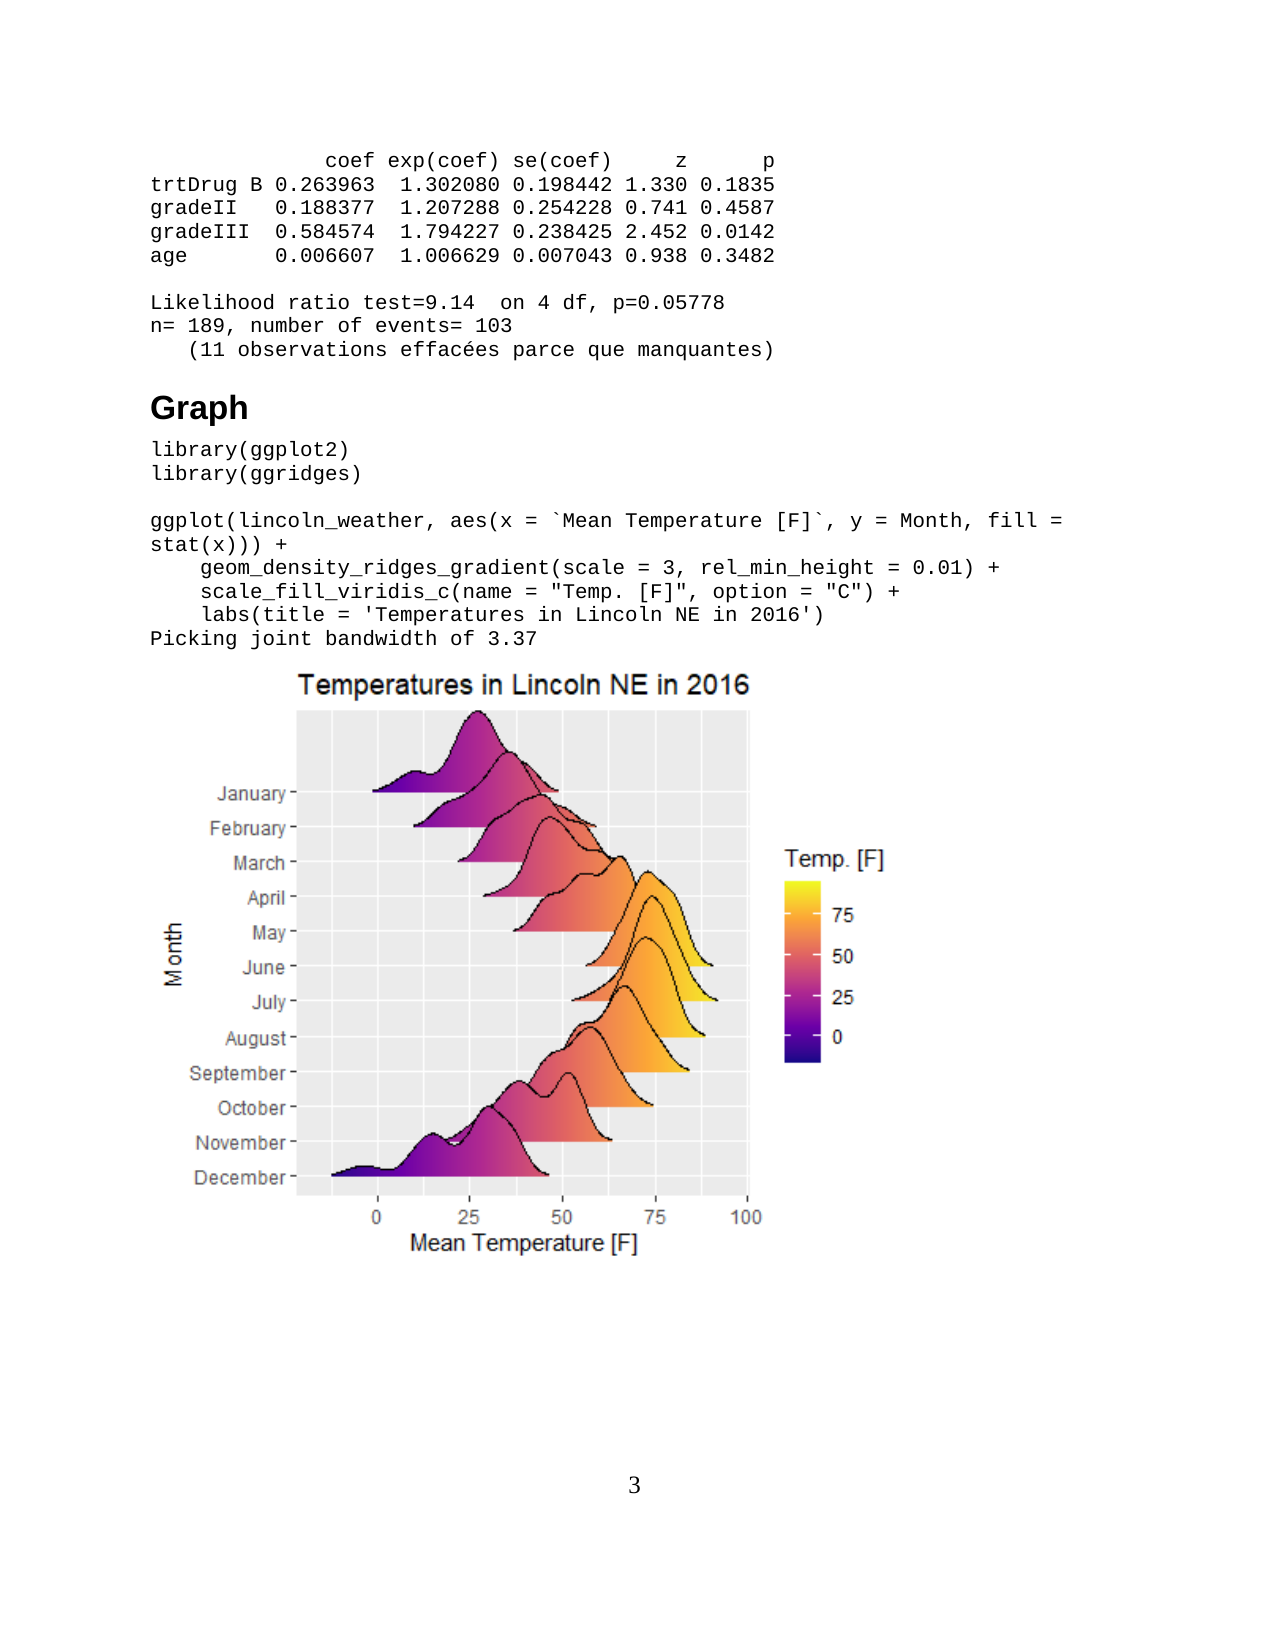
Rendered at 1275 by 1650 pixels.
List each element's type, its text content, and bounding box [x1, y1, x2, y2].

text labs(title = 'Temperatures in Lincoln NE in 2016') [150, 604, 1125, 628]
text coef exp(coef) se(coef) z p [150, 150, 1125, 174]
text age 0.006607 1.006629 0.007043 0.938 0.3482 [150, 244, 1125, 268]
text trtDrug B 0.263963 1.302080 0.198442 1.330 0.1835 [150, 174, 1125, 197]
text scale_fill_viridis_c(name = "Temp. [F]", option = "C") + [150, 581, 1125, 604]
text n= 189, number of events= 103 [150, 316, 1125, 339]
text library(ggridges) [150, 463, 1125, 486]
text library(ggplot2) [150, 439, 1125, 463]
text geom_density_ridges_gradient(scale = 3, rel_min_height = 0.01) + [150, 557, 1125, 581]
subtitle Graph [150, 388, 1125, 426]
text gradeII 0.188377 1.207288 0.254228 0.741 0.4587 [150, 197, 1125, 221]
text gradeIII 0.584574 1.794227 0.238425 2.452 0.0142 [150, 221, 1125, 244]
text Likelihood ratio test=9.14 on 4 df, p=0.05778 [150, 292, 1125, 316]
text ggplot(lincoln_weather, aes(x = `Mean Temperature [F]`, y = Month, fill = stat(x))) + [150, 510, 1125, 557]
picture [150, 660, 908, 1267]
text Picking joint bandwidth of 3.37 [150, 628, 1125, 652]
text (11 observations effacées parce que manquantes) [150, 339, 1125, 363]
